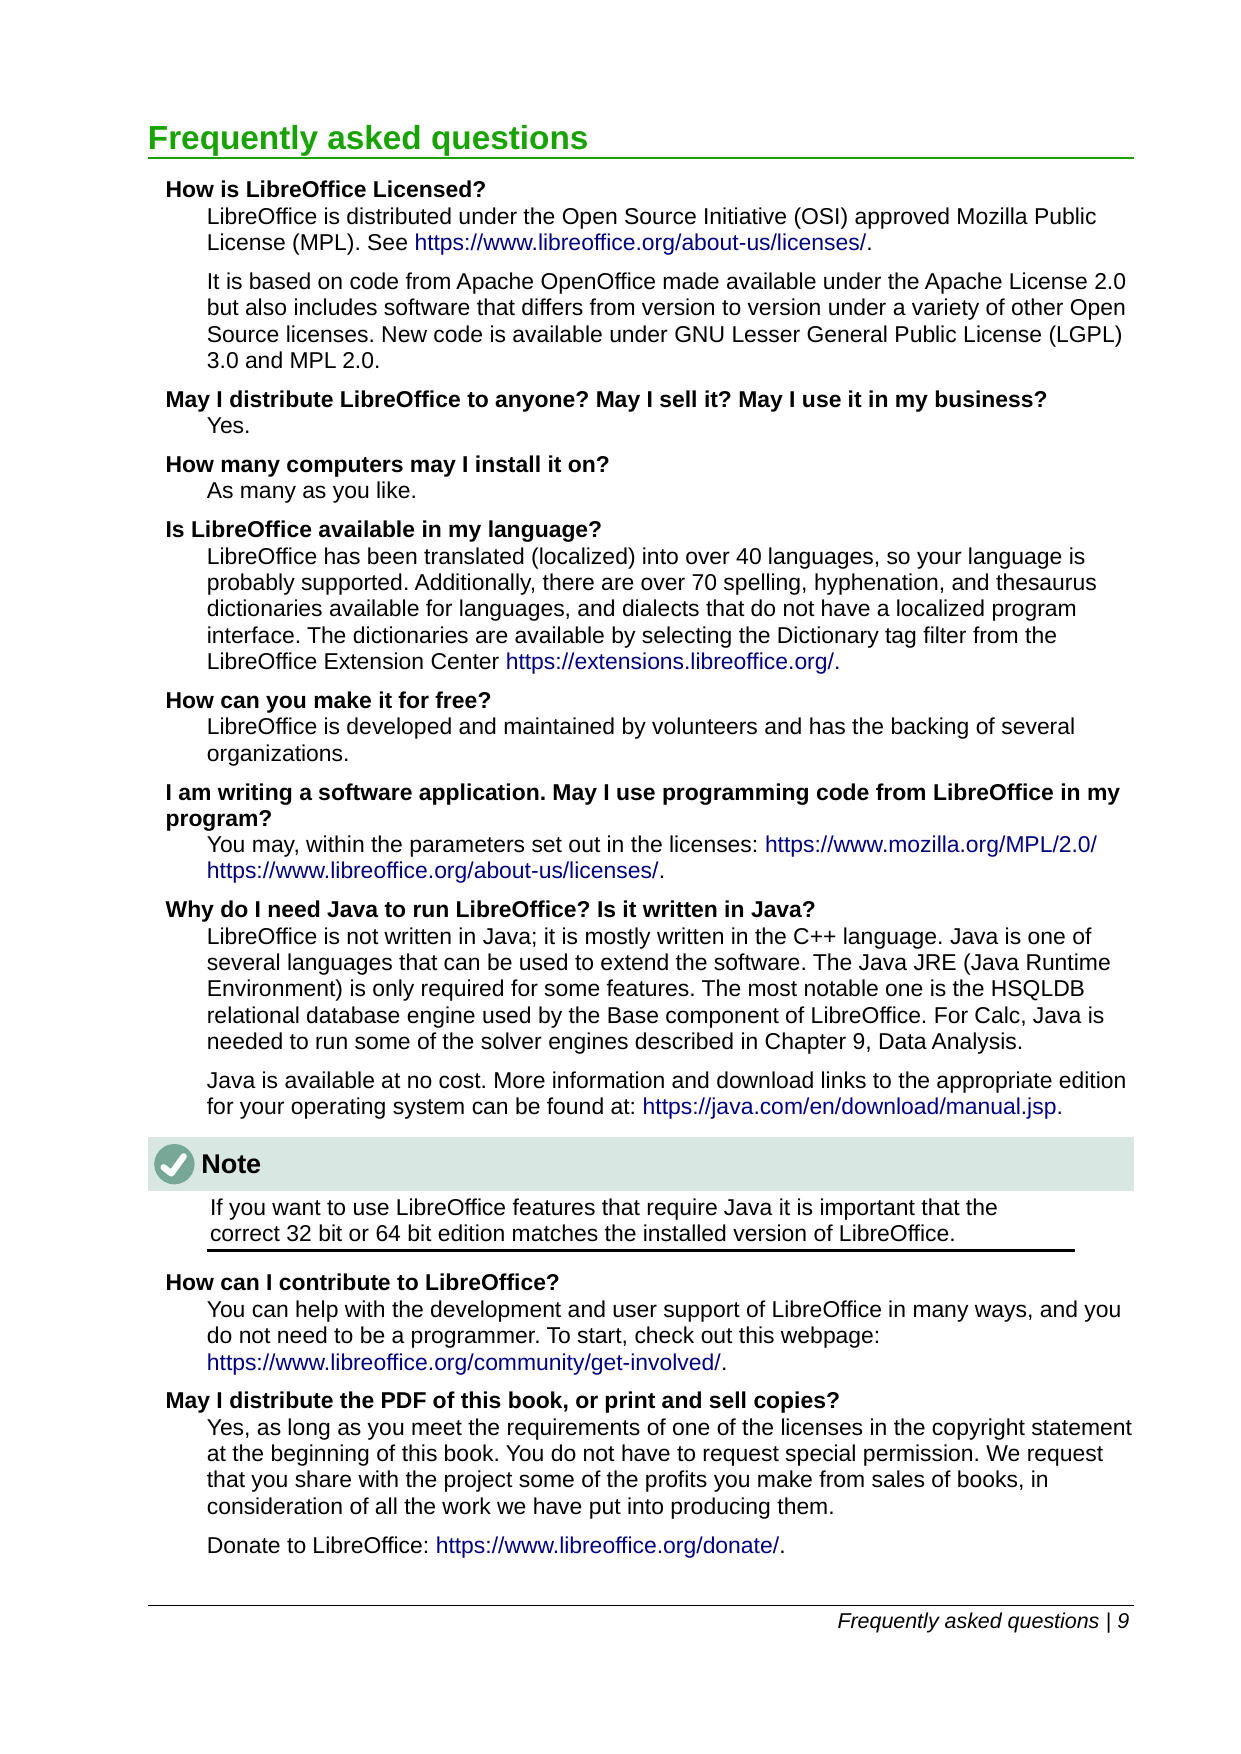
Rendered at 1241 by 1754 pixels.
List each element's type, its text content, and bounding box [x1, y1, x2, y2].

subtitle Note [148, 1137, 1134, 1191]
text Is LibreOffice available in my language? [165, 516, 1134, 543]
text I am writing a software application. May I use programming code from LibreOffice in my program? [165, 778, 1134, 831]
text LibreOffice is not written in Java; it is mostly written in the C++ language. Java is one of several languages that can be used to extend the software. The Java JRE (Java Runtime Environment) is only required for some features. The most notable one is the HSQLDB relational database engine used by the Base component of LibreOffice. For Calc, Java is needed to run some of the solver engines described in Chapter 9, Data Analysis. [207, 923, 1134, 1054]
text May I distribute LibreOffice to anyone? May I sell it? May I use it in my business? [165, 386, 1134, 412]
text You may, within the parameters set out in the licenses: https://www.mozilla.org/MPL/2.0/ https://www.libreoffice.org/about-us/licenses/. [207, 831, 1134, 884]
text Why do I need Java to run LibreOffice? Is it written in Java? [165, 896, 1134, 923]
text How can you make it for free? [165, 687, 1134, 713]
text Yes, as long as you meet the requirements of one of the licenses in the copyright statement at the beginning of this book. You do not have to request special permission. We request that you share with the project some of the profits you make from sales of books, in consideration of all the work we have put into producing them. [207, 1414, 1134, 1519]
text It is based on code from Apache OpenOffice made available under the Apache License 2.0 but also includes software that differs from version to version under a variety of other Open Source licenses. New code is available under GNU Lesser General Public License (LGPL) 3.0 and MPL 2.0. [207, 268, 1134, 373]
text How is LibreOffice Licensed? [165, 176, 1134, 203]
text If you want to use LibreOffice features that require Java it is important that the correct 32 bit or 64 bit edition matches the installed version of LibreOffice. [207, 1191, 1075, 1249]
text May I distribute the PDF of this book, or print and sell copies? [165, 1387, 1134, 1414]
text How can I contribute to LibreOffice? [165, 1269, 1134, 1296]
text LibreOffice is distributed under the Open Source Initiative (OSI) approved Mozilla Public License (MPL). See https://www.libreoffice.org/about-us/licenses/. [207, 203, 1134, 255]
text Donate to LibreOffice: https://www.libreoffice.org/donate/. [207, 1532, 1134, 1558]
text Yes. [207, 412, 1134, 438]
text You can help with the development and user support of LibreOffice in many ways, and you do not need to be a programmer. To start, check out this webpage: https://www.libreoffice.org/community/get-involved/. [207, 1296, 1134, 1375]
text How many computers may I install it on? [165, 451, 1134, 477]
text As many as you like. [207, 477, 1134, 504]
subtitle Frequently asked questions [148, 118, 1134, 157]
text LibreOffice has been translated (localized) into over 40 languages, so your language is probably supported. Additionally, there are over 70 spelling, hyphenation, and thesaurus dictionaries available for languages, and dialects that do not have a localized program interface. The dictionaries are available by selecting the Dictionary tag filter from the LibreOffice Extension Center https://extensions.libreoffice.org/. [207, 543, 1134, 674]
text Java is available at no cost. More information and download links to the appropriate edition for your operating system can be found at: https://java.com/en/download/manual.jsp. [207, 1067, 1134, 1120]
text LibreOffice is developed and maintained by volunteers and has the backing of several organizations. [207, 713, 1134, 766]
